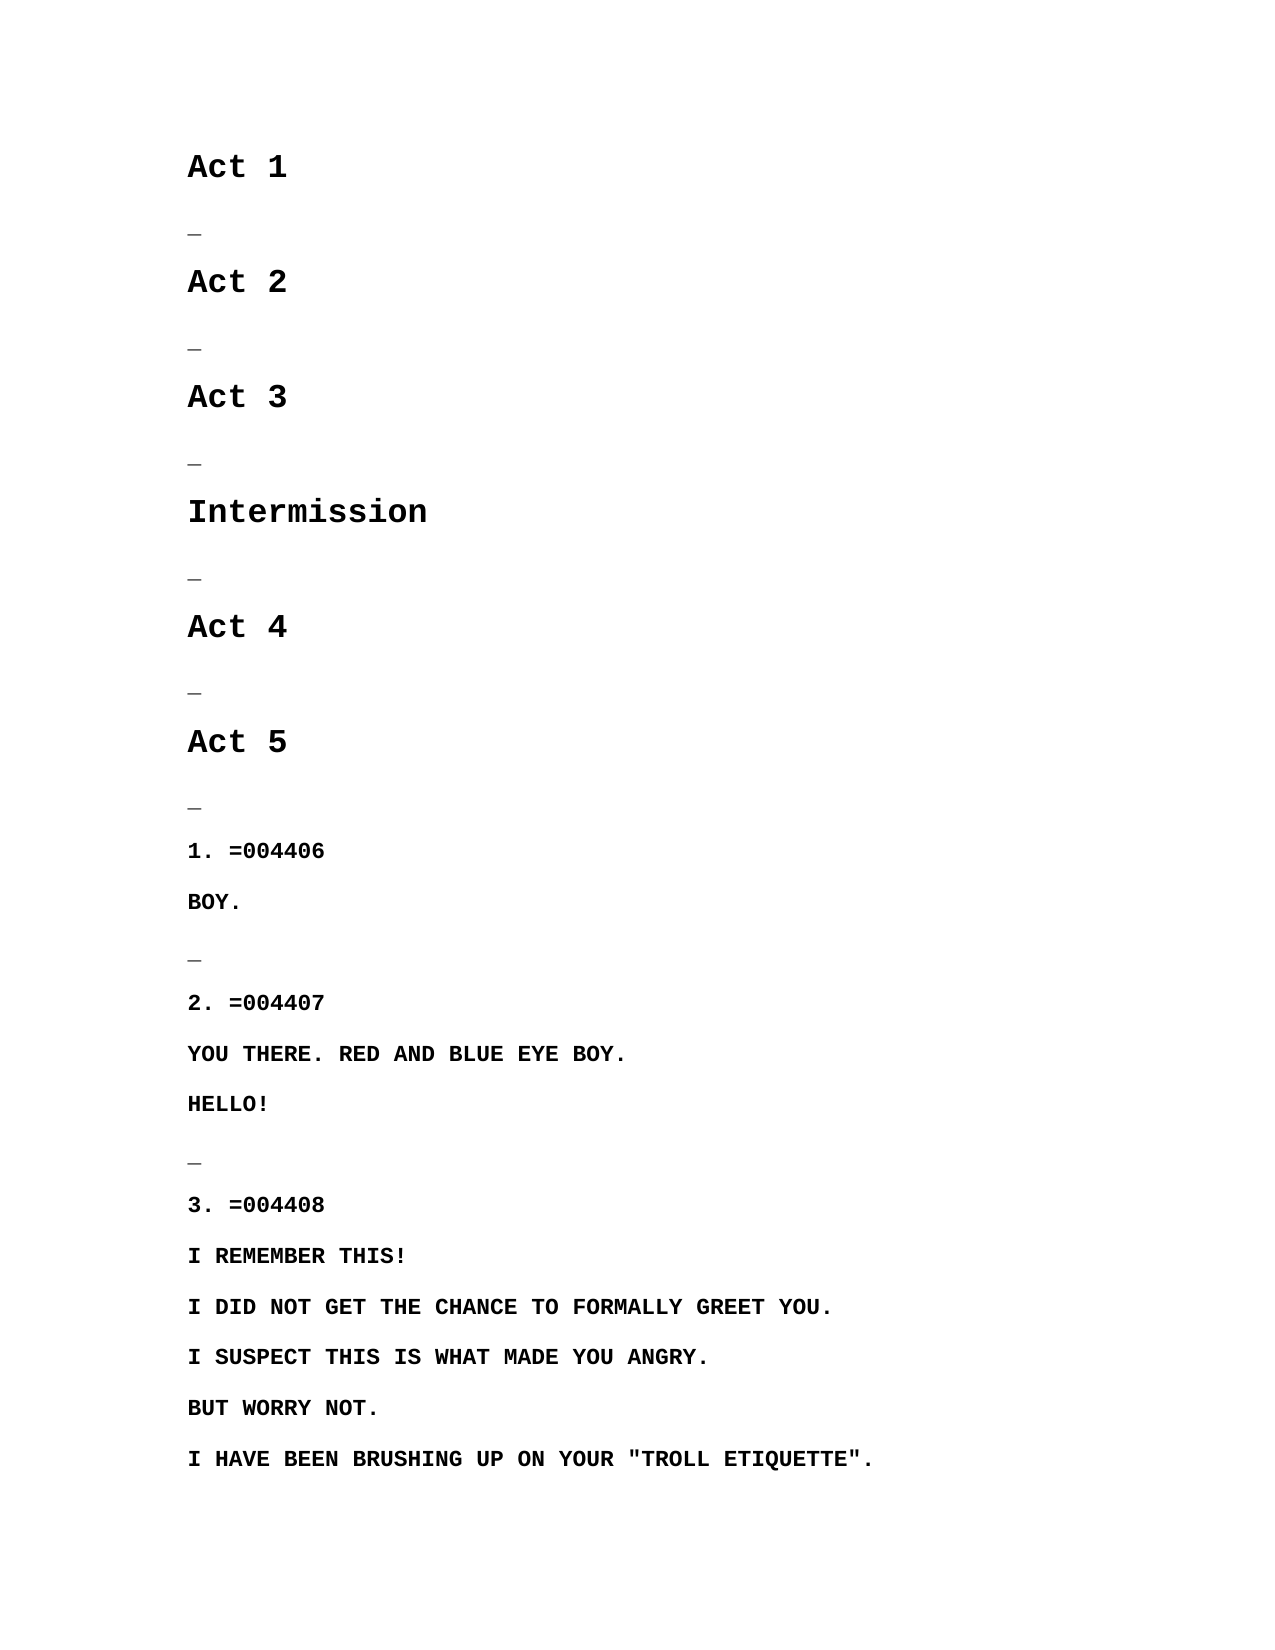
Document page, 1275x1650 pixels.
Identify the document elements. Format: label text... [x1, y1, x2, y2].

text _ [187, 941, 1087, 967]
text BOY. [187, 890, 1087, 916]
text Act 3 [187, 380, 1087, 418]
text Act 4 [187, 609, 1087, 647]
text Act 5 [187, 724, 1087, 762]
text YOU THERE. RED AND BLUE EYE BOY. [187, 1042, 1087, 1068]
text _ [187, 329, 1087, 355]
text HELLO! [187, 1092, 1087, 1118]
text I HAVE BEEN BRUSHING UP ON YOUR "TROLL ETIQUETTE". [187, 1447, 1087, 1473]
text Act 1 [187, 150, 1087, 188]
text Intermission [187, 495, 1087, 532]
text 3. =004408 [187, 1194, 1087, 1220]
text _ [187, 444, 1087, 470]
text _ [187, 789, 1087, 815]
text _ [187, 1143, 1087, 1169]
text 1. =004406 [187, 839, 1087, 865]
text I SUSPECT THIS IS WHAT MADE YOU ANGRY. [187, 1346, 1087, 1372]
text _ [187, 559, 1087, 585]
text I REMEMBER THIS! [187, 1244, 1087, 1270]
text BUT WORRY NOT. [187, 1396, 1087, 1422]
text _ [187, 674, 1087, 700]
text I DID NOT GET THE CHANCE TO FORMALLY GREET YOU. [187, 1295, 1087, 1321]
text _ [187, 214, 1087, 240]
text 2. =004407 [187, 991, 1087, 1017]
text Act 2 [187, 265, 1087, 303]
